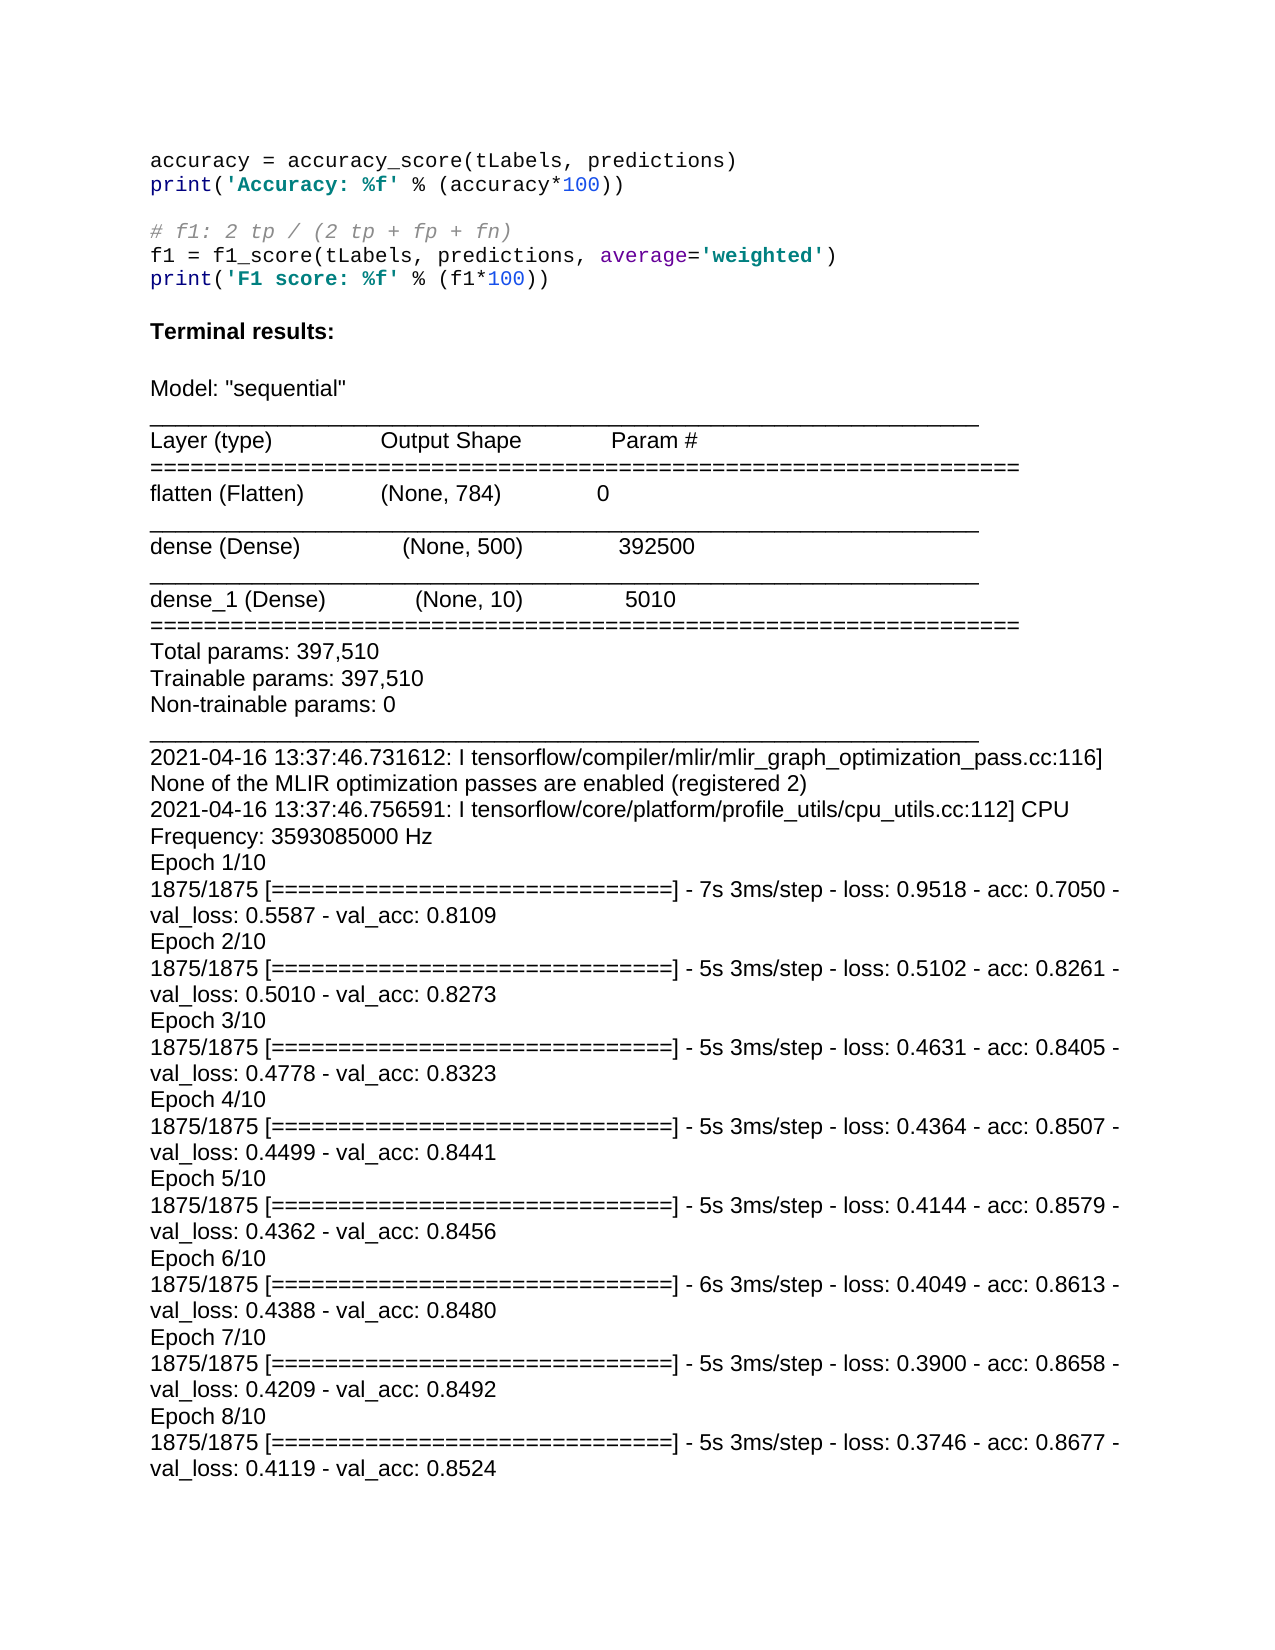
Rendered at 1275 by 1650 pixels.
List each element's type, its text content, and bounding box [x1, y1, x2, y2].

text Epoch 8/10 [150, 1403, 1125, 1429]
text _________________________________________________________________ [150, 507, 1125, 533]
text Epoch 7/10 [150, 1323, 1125, 1350]
text 1875/1875 [==============================] - 5s 3ms/step - loss: 0.4144 - acc: 0.8579 - val_loss: 0.4362 - val_acc: 0.8456 [150, 1192, 1125, 1244]
text Epoch 5/10 [150, 1165, 1125, 1192]
text 1875/1875 [==============================] - 6s 3ms/step - loss: 0.4049 - acc: 0.8613 - val_loss: 0.4388 - val_acc: 0.8480 [150, 1271, 1125, 1323]
text Epoch 6/10 [150, 1244, 1125, 1271]
text Epoch 1/10 [150, 849, 1125, 876]
text Total params: 397,510 [150, 638, 1125, 665]
text 2021-04-16 13:37:46.756591: I tensorflow/core/platform/profile_utils/cpu_utils.cc:112] CPU Frequency: 3593085000 Hz [150, 796, 1125, 849]
text print('F1 score: %f' % (f1*100)) [150, 268, 1125, 292]
text 1875/1875 [==============================] - 5s 3ms/step - loss: 0.4631 - acc: 0.8405 - val_loss: 0.4778 - val_acc: 0.8323 [150, 1034, 1125, 1086]
text Terminal results: [150, 318, 1125, 344]
text Epoch 2/10 [150, 928, 1125, 954]
text accuracy = accuracy_score(tLabels, predictions) [150, 150, 1125, 174]
text print('Accuracy: %f' % (accuracy*100)) [150, 174, 1125, 197]
text 2021-04-16 13:37:46.731612: I tensorflow/compiler/mlir/mlir_graph_optimization_pass.cc:116] None of the MLIR optimization passes are enabled (registered 2) [150, 744, 1125, 796]
text 1875/1875 [==============================] - 5s 3ms/step - loss: 0.3900 - acc: 0.8658 - val_loss: 0.4209 - val_acc: 0.8492 [150, 1350, 1125, 1403]
text Model: "sequential" [150, 375, 1125, 401]
text 1875/1875 [==============================] - 5s 3ms/step - loss: 0.4364 - acc: 0.8507 - val_loss: 0.4499 - val_acc: 0.8441 [150, 1113, 1125, 1165]
text Epoch 4/10 [150, 1086, 1125, 1113]
text _________________________________________________________________ [150, 401, 1125, 427]
text _________________________________________________________________ [150, 559, 1125, 586]
text ================================================================= [150, 612, 1125, 638]
text ================================================================= [150, 454, 1125, 480]
text f1 = f1_score(tLabels, predictions, average='weighted') [150, 244, 1125, 268]
text Layer (type) Output Shape Param # [150, 427, 1125, 454]
text # f1: 2 tp / (2 tp + fp + fn) [150, 221, 1125, 244]
text Trainable params: 397,510 [150, 665, 1125, 691]
text 1875/1875 [==============================] - 5s 3ms/step - loss: 0.3746 - acc: 0.8677 - val_loss: 0.4119 - val_acc: 0.8524 [150, 1429, 1125, 1482]
text 1875/1875 [==============================] - 5s 3ms/step - loss: 0.5102 - acc: 0.8261 - val_loss: 0.5010 - val_acc: 0.8273 [150, 954, 1125, 1007]
text _________________________________________________________________ [150, 717, 1125, 744]
text dense_1 (Dense) (None, 10) 5010 [150, 586, 1125, 612]
text Epoch 3/10 [150, 1007, 1125, 1034]
text 1875/1875 [==============================] - 7s 3ms/step - loss: 0.9518 - acc: 0.7050 - val_loss: 0.5587 - val_acc: 0.8109 [150, 876, 1125, 928]
text Non-trainable params: 0 [150, 691, 1125, 717]
text flatten (Flatten) (None, 784) 0 [150, 480, 1125, 507]
text dense (Dense) (None, 500) 392500 [150, 533, 1125, 559]
